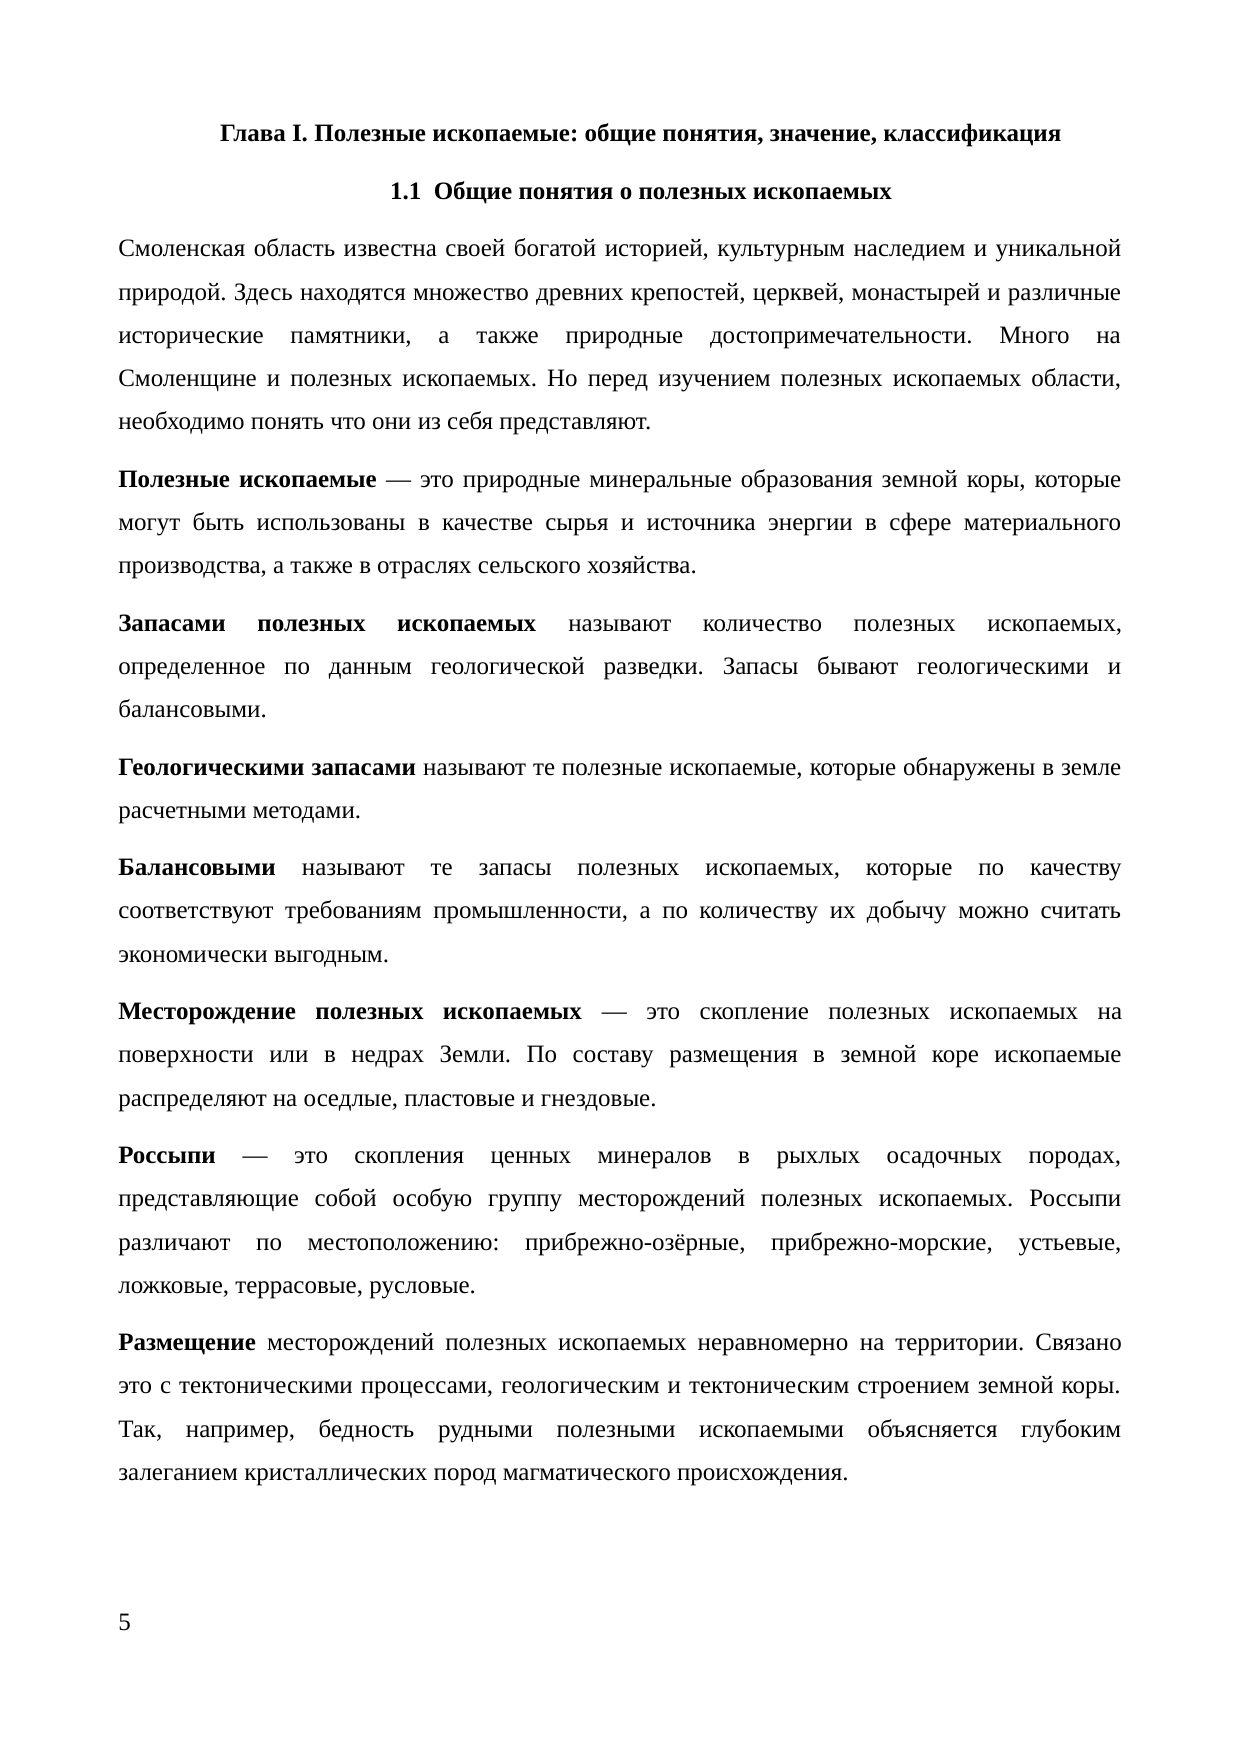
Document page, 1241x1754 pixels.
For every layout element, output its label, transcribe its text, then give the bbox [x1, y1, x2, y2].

text 1.1 Общие понятия о полезных ископаемых [118, 176, 1122, 204]
text Размещение месторождений полезных ископаемых неравномерно на территории. Связано это с тектоническими процессами, геологическим и тектоническим строением земной коры. Так, например, бедность рудными полезными ископаемыми объясняется глубоким залеганием кристаллических пород магматического происхождения. [118, 1327, 1122, 1486]
text Полезные ископаемые — это природные минеральные образования земной коры, которые могут быть использованы в качестве сырья и источника энергии в сфере материального производства, а также в отраслях сельского хозяйства. [118, 464, 1122, 579]
text Глава I. Полезные ископаемые: общие понятия, значение, классификация [118, 118, 1122, 147]
text Месторождение полезных ископаемых — это скопление полезных ископаемых на поверхности или в недрах Земли. По составу размещения в земной коре ископаемые распределяют на оседлые, пластовые и гнездовые. [118, 996, 1122, 1111]
text Россыпи — это скопления ценных минералов в рыхлых осадочных породах, представляющие собой особую группу месторождений полезных ископаемых. Россыпи различают по местоположению: прибрежно-озёрные, прибрежно-морские, устьевые, ложковые, террасовые, русловые. [118, 1140, 1122, 1298]
text Геологическими запасами называют те полезные ископаемые, которые обнаружены в земле расчетными методами. [118, 752, 1122, 823]
text Смоленская область известна своей богатой историей, культурным наследием и уникальной природой. Здесь находятся множество древних крепостей, церквей, монастырей и различные исторические памятники, а также природные достопримечательности. Много на Смоленщине и полезных ископаемых. Но перед изучением полезных ископаемых области, необходимо понять что они из себя представляют. [118, 233, 1122, 435]
text Балансовыми называют те запасы полезных ископаемых, которые по качеству соответствуют требованиям промышленности, а по количеству их добычу можно считать экономически выгодным. [118, 852, 1122, 967]
text Запасами полезных ископаемых называют количество полезных ископаемых, определенное по данным геологической разведки. Запасы бывают геологическими и балансовыми. [118, 608, 1122, 723]
